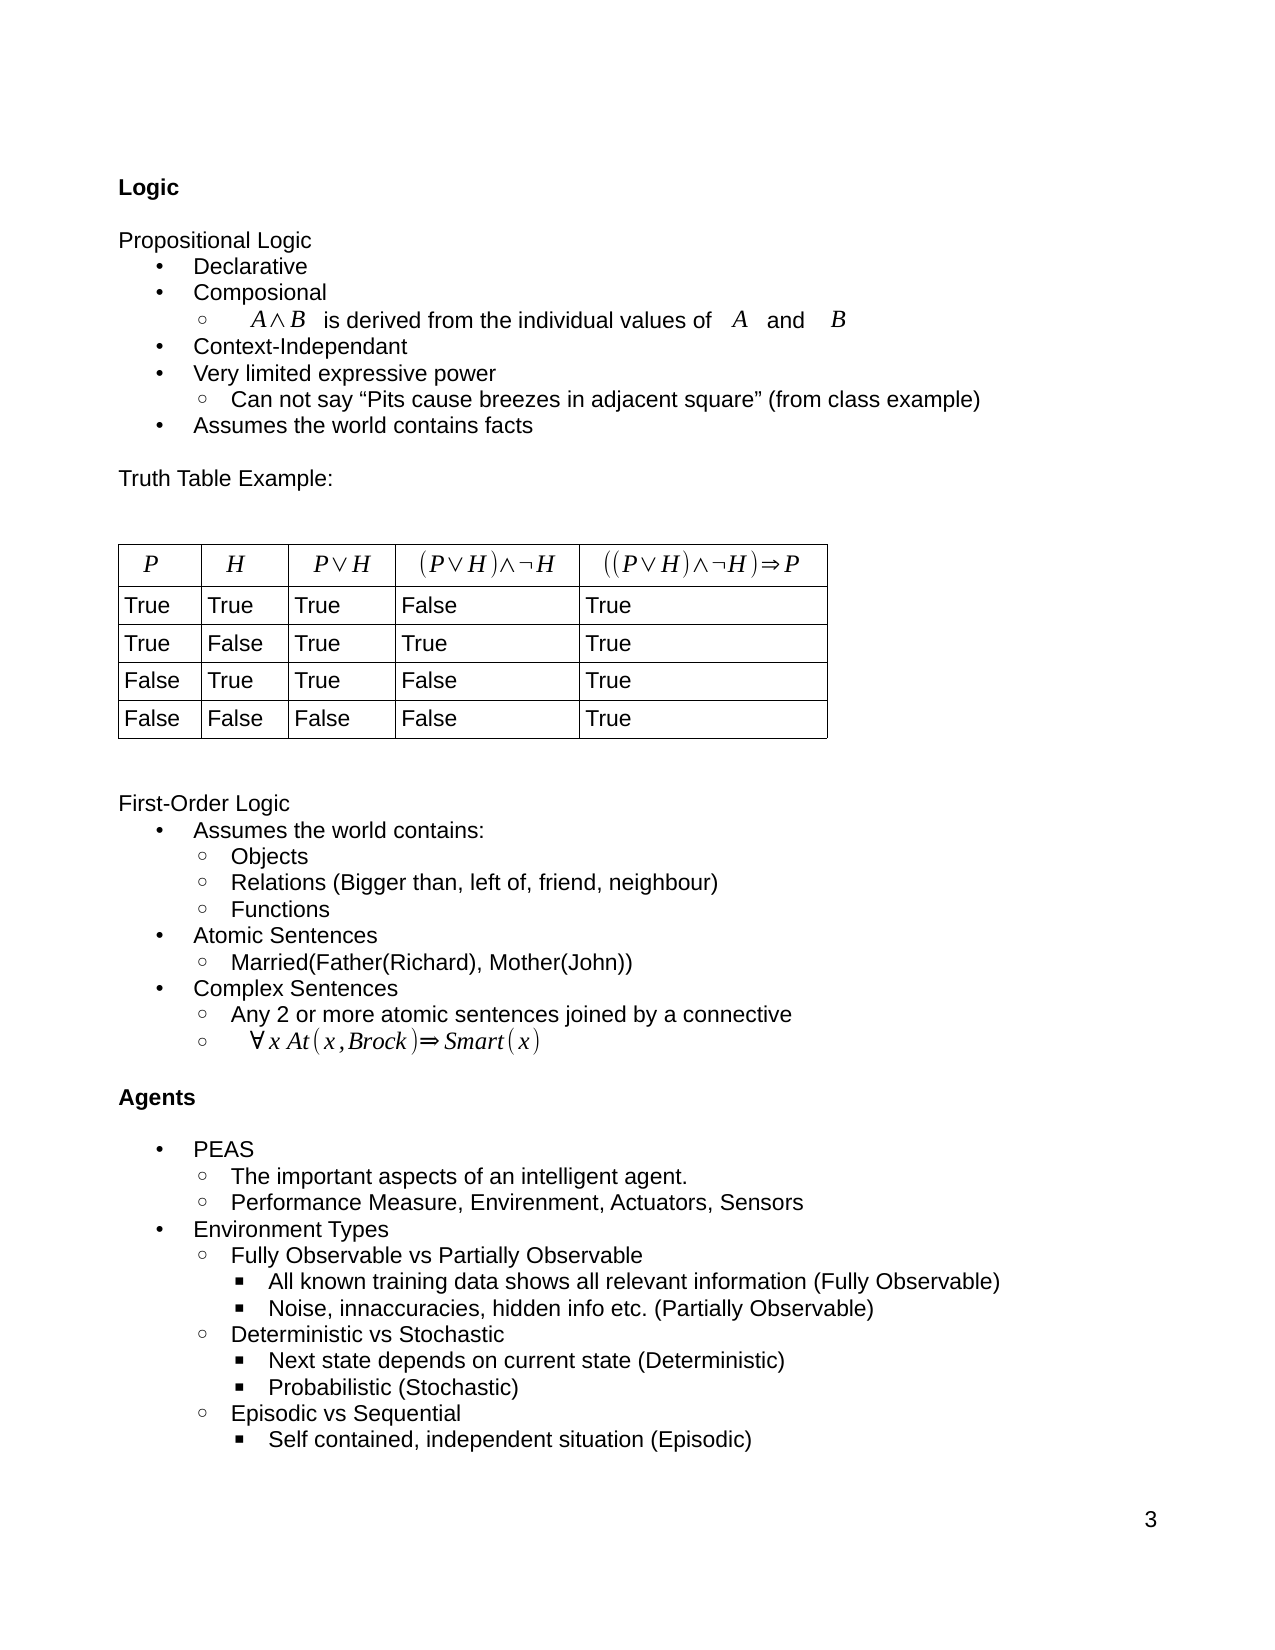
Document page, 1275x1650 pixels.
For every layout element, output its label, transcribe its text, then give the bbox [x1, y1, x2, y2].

table_header [119, 545, 201, 586]
list is derived from the individual values ofand [193, 306, 1157, 333]
table_cell True [580, 625, 827, 662]
list Deterministic vs Stochastic [193, 1321, 1157, 1347]
table_cell True [119, 625, 201, 662]
list Noise, innaccuracies, hidden info etc. (Partially Observable) [231, 1294, 1157, 1321]
table_cell False [119, 701, 201, 737]
table_cell True [119, 587, 201, 624]
table_cell True [202, 587, 288, 624]
text Logic [118, 174, 1157, 200]
list Next state depends on current state (Deterministic) [231, 1347, 1157, 1374]
table_cell False [396, 587, 579, 624]
table_cell True [289, 625, 395, 662]
list Married(Father(Richard), Mother(John)) [193, 948, 1157, 975]
list Very limited expressive power [156, 360, 1157, 386]
list Environment Types [156, 1216, 1157, 1242]
table_header [580, 545, 827, 586]
table_cell False [396, 663, 579, 699]
list Functions [193, 896, 1157, 922]
list Context-Independant [156, 333, 1157, 360]
table_header [202, 545, 288, 586]
list Atomic Sentences [156, 922, 1157, 948]
list Fully Observable vs Partially Observable [193, 1242, 1157, 1268]
list Relations (Bigger than, left of, friend, neighbour) [193, 869, 1157, 896]
list All known training data shows all relevant information (Fully Observable) [231, 1268, 1157, 1294]
list Assumes the world contains facts [156, 412, 1157, 439]
list Assumes the world contains: [156, 817, 1157, 843]
list Complex Sentences [156, 975, 1157, 1001]
table_cell True [202, 663, 288, 699]
text First-Order Logic [118, 790, 1157, 817]
list The important aspects of an intelligent agent. [193, 1163, 1157, 1189]
list Any 2 or more atomic sentences joined by a connective [193, 1001, 1157, 1027]
list Self contained, independent situation (Episodic) [231, 1426, 1157, 1453]
table_cell False [202, 701, 288, 737]
table_header [289, 545, 395, 586]
list Composional [156, 279, 1157, 306]
table_header [396, 545, 579, 586]
list Probabilistic (Stochastic) [231, 1374, 1157, 1400]
table_cell True [396, 625, 579, 662]
table_cell False [119, 663, 201, 699]
table_cell False [289, 701, 395, 737]
list Objects [193, 843, 1157, 869]
table_cell True [580, 663, 827, 699]
list Declarative [156, 253, 1157, 279]
text Propositional Logic [118, 227, 1157, 253]
list PEAS [156, 1136, 1157, 1163]
table_cell True [580, 587, 827, 624]
table_cell False [202, 625, 288, 662]
list Performance Measure, Envirenment, Actuators, Sensors [193, 1189, 1157, 1216]
list Can not say “Pits cause breezes in adjacent square” (from class example) [193, 386, 1157, 412]
table_cell True [580, 701, 827, 737]
table_cell False [396, 701, 579, 737]
table_cell True [289, 663, 395, 699]
table_cell True [289, 587, 395, 624]
list Episodic vs Sequential [193, 1400, 1157, 1426]
text Agents [118, 1084, 1157, 1110]
text Truth Table Example: [118, 465, 1157, 491]
